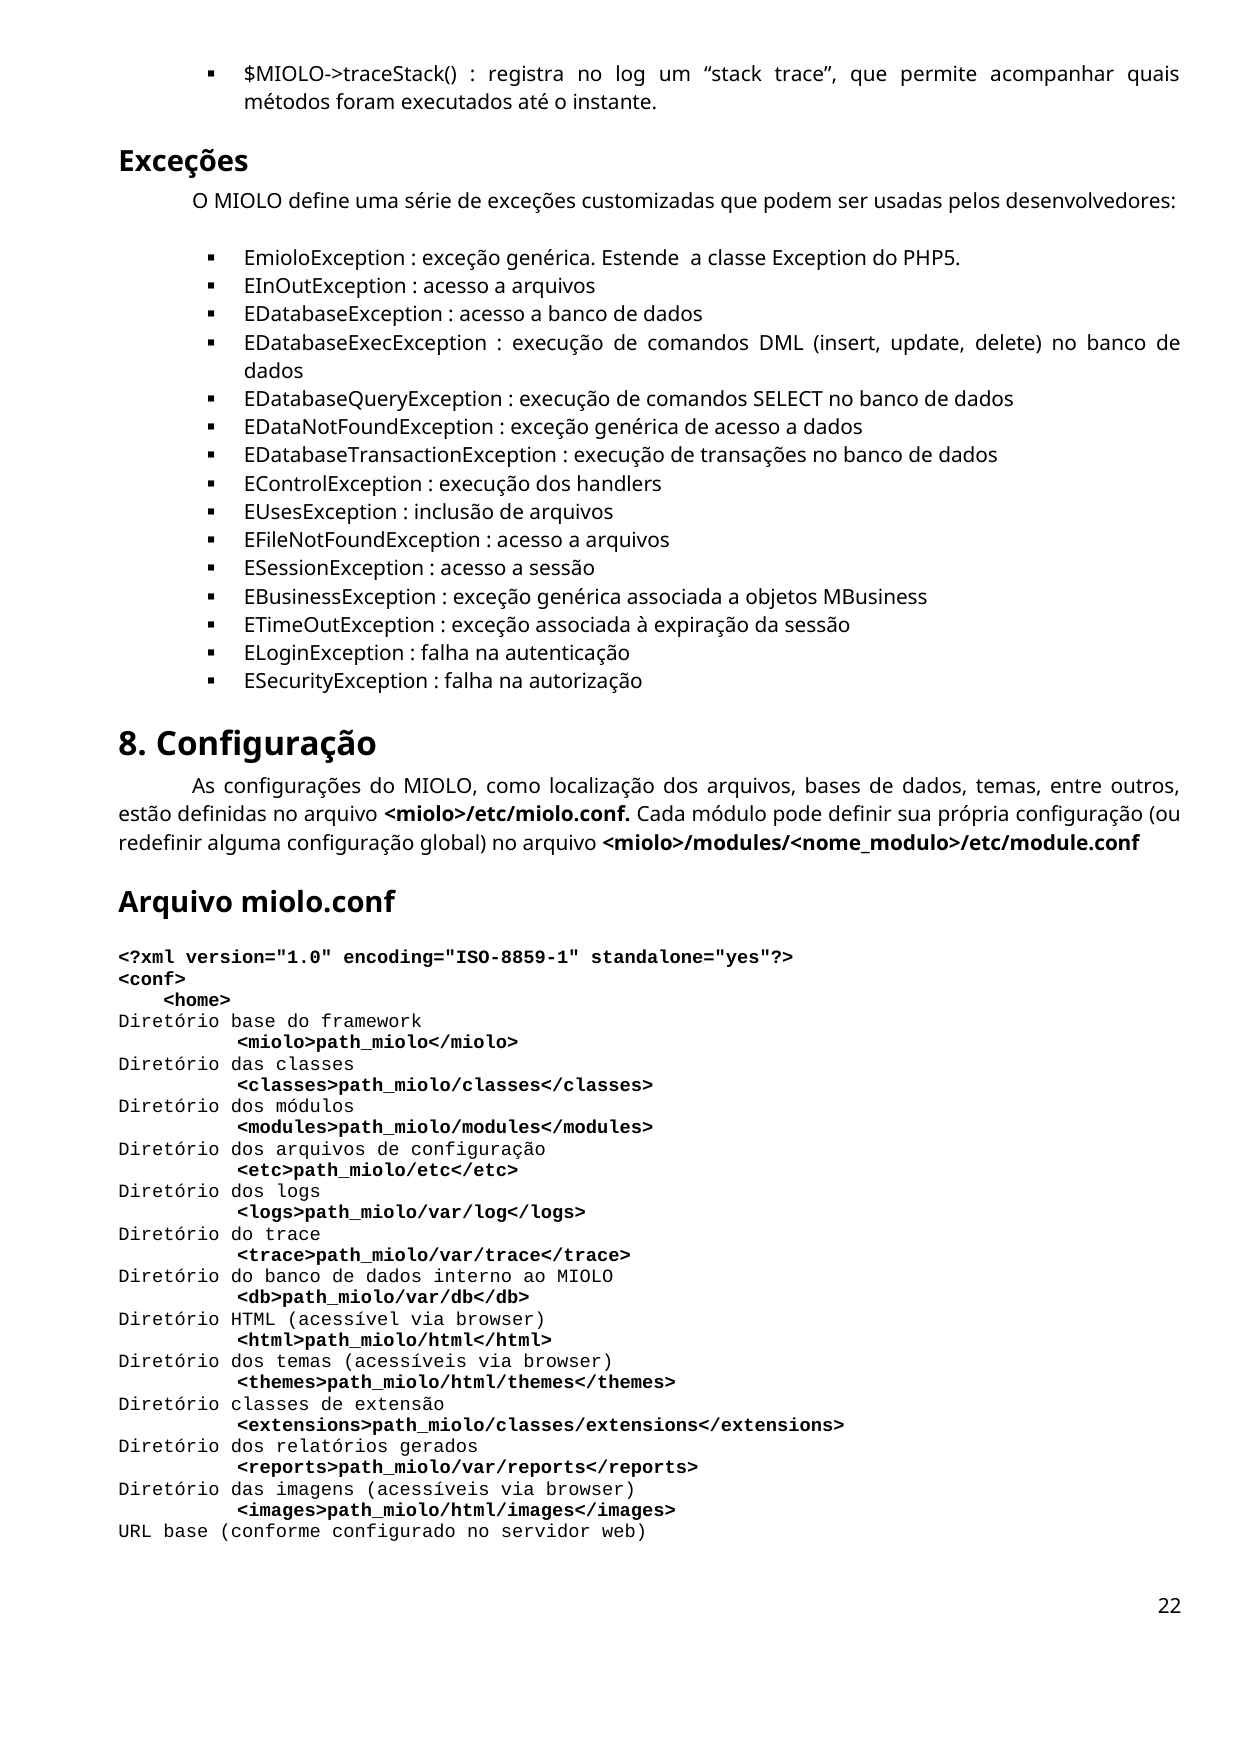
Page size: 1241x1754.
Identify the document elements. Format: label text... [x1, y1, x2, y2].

list EDatabaseQueryException : execução de comandos SELECT no banco de dados [206, 384, 1181, 412]
text URL base (conforme configurado no servidor web) [118, 1522, 1181, 1543]
text <?xml version="1.0" encoding="ISO-8859-1" standalone="yes"?> [118, 948, 1181, 969]
text Diretório dos arquivos de configuração [118, 1139, 1181, 1161]
text Diretório dos relatórios gerados [118, 1437, 1181, 1458]
text Diretório do banco de dados interno ao MIOLO [118, 1267, 1181, 1288]
list ESecurityException : falha na autorização [206, 666, 1181, 695]
text <etc>path_miolo/etc</etc> [118, 1161, 1181, 1182]
text Diretório dos módulos [118, 1097, 1181, 1118]
subtitle Arquivo miolo.conf [118, 881, 1181, 921]
text As configurações do MIOLO, como localização dos arquivos, bases de dados, temas, entre outros, estão definidas no arquivo <miolo>/etc/miolo.conf. Cada módulo pode definir sua própria configuração (ou redefinir alguma configuração global) no arquivo <miolo>/modules/<nome_modulo>/etc/module.conf [118, 771, 1181, 856]
text <images>path_miolo/html/images</images> [118, 1501, 1181, 1522]
text <themes>path_miolo/html/themes</themes> [118, 1373, 1181, 1394]
list EDatabaseException : acesso a banco de dados [206, 299, 1181, 328]
text <home> [118, 991, 1181, 1012]
list EDatabaseExecException : execução de comandos DML (insert, update, delete) no banco de dados [206, 328, 1181, 384]
text Diretório base do framework [118, 1012, 1181, 1033]
subtitle Configuração [118, 720, 1181, 765]
list ELoginException : falha na autenticação [206, 638, 1181, 666]
list EControlException : execução dos handlers [206, 469, 1181, 497]
text <logs>path_miolo/var/log</logs> [118, 1203, 1181, 1224]
list ETimeOutException : exceção associada à expiração da sessão [206, 610, 1181, 638]
list EUsesException : inclusão de arquivos [206, 497, 1181, 525]
list EDatabaseTransactionException : execução de transações no banco de dados [206, 441, 1181, 469]
text <db>path_miolo/var/db</db> [118, 1288, 1181, 1309]
text Diretório das imagens (acessíveis via browser) [118, 1479, 1181, 1501]
list $MIOLO->traceStack() : registra no log um “stack trace”, que permite acompanhar quais métodos foram executados até o instante. [206, 59, 1181, 116]
list EInOutException : acesso a arquivos [206, 271, 1181, 299]
list EBusinessException : exceção genérica associada a objetos MBusiness [206, 582, 1181, 610]
subtitle Exceções [118, 141, 1181, 180]
text Diretório HTML (acessível via browser) [118, 1309, 1181, 1331]
text <reports>path_miolo/var/reports</reports> [118, 1458, 1181, 1479]
text O MIOLO define uma série de exceções customizadas que podem ser usadas pelos desenvolvedores: [118, 187, 1181, 215]
text Diretório do trace [118, 1224, 1181, 1246]
list EDataNotFoundException : exceção genérica de acesso a dados [206, 412, 1181, 441]
text Diretório das classes [118, 1054, 1181, 1076]
text <modules>path_miolo/modules</modules> [118, 1118, 1181, 1139]
text <miolo>path_miolo</miolo> [118, 1033, 1181, 1054]
text <extensions>path_miolo/classes/extensions</extensions> [118, 1416, 1181, 1437]
list EFileNotFoundException : acesso a arquivos [206, 525, 1181, 553]
text <conf> [118, 969, 1181, 991]
text <classes>path_miolo/classes</classes> [118, 1076, 1181, 1097]
text Diretório classes de extensão [118, 1394, 1181, 1416]
list EmioloException : exceção genérica. Estende a classe Exception do PHP5. [206, 243, 1181, 271]
text Diretório dos temas (acessíveis via browser) [118, 1352, 1181, 1373]
text <html>path_miolo/html</html> [118, 1331, 1181, 1352]
text <trace>path_miolo/var/trace</trace> [118, 1246, 1181, 1267]
list ESessionException : acesso a sessão [206, 553, 1181, 582]
text Diretório dos logs [118, 1182, 1181, 1203]
